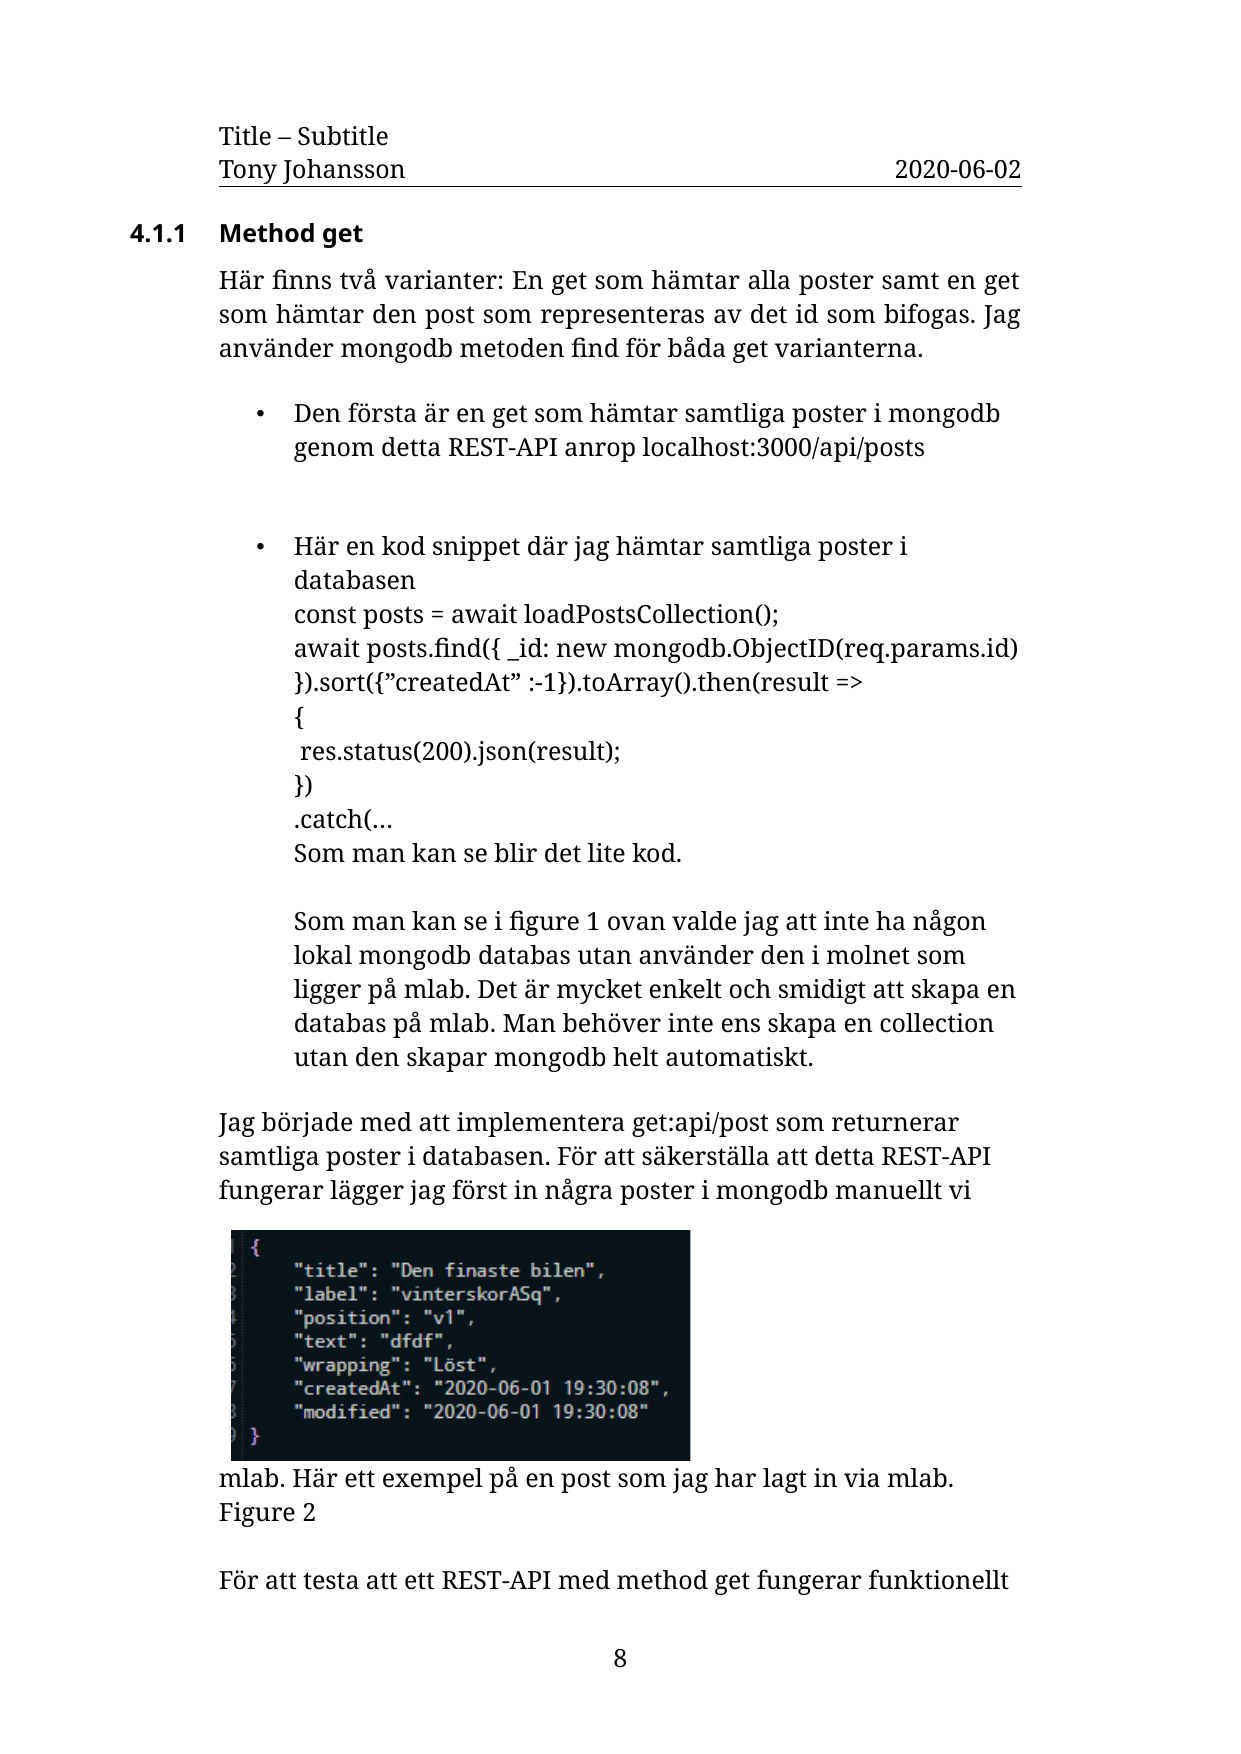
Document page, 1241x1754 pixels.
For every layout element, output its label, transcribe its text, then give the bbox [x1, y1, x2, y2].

list Här en kod snippet där jag hämtar samtliga poster i databasen const posts = await loadPostsCollection(); await posts.find({ _id: new mongodb.ObjectID(req.params.id) }).sort({”createdAt” :-1}).toArray().then(result => { res.status(200).json(result); }) .catch(… Som man kan se blir det lite kod. Som man kan se i figure 1 ovan valde jag att inte ha någon lokal mongodb databas utan använder den i molnet som ligger på mlab. Det är mycket enkelt och smidigt att skapa en databas på mlab. Man behöver inte ens skapa en collection utan den skapar mongodb helt automatiskt. [256, 529, 1022, 1074]
subtitle Method get [130, 216, 1022, 250]
text Här finns två varianter: En get som hämtar alla poster samt en get som hämtar den post som representeras av det id som bifogas. Jag använder mongodb metoden find för båda get varianterna. [218, 263, 1022, 365]
text Jag började med att implementera get:api/post som returnerar samtliga poster i databasen. För att säkerställa att detta REST-API fungerar lägger jag först in några poster i mongodb manuellt vi mlab. Här ett exempel på en post som jag har lagt in via mlab. Figure 2 För att testa att ett REST-API med method get fungerar funktionellt [218, 1104, 1022, 1596]
list Den första är en get som hämtar samtliga poster i mongodb genom detta REST-API anrop localhost:3000/api/posts [256, 396, 1022, 498]
picture [231, 1230, 691, 1461]
